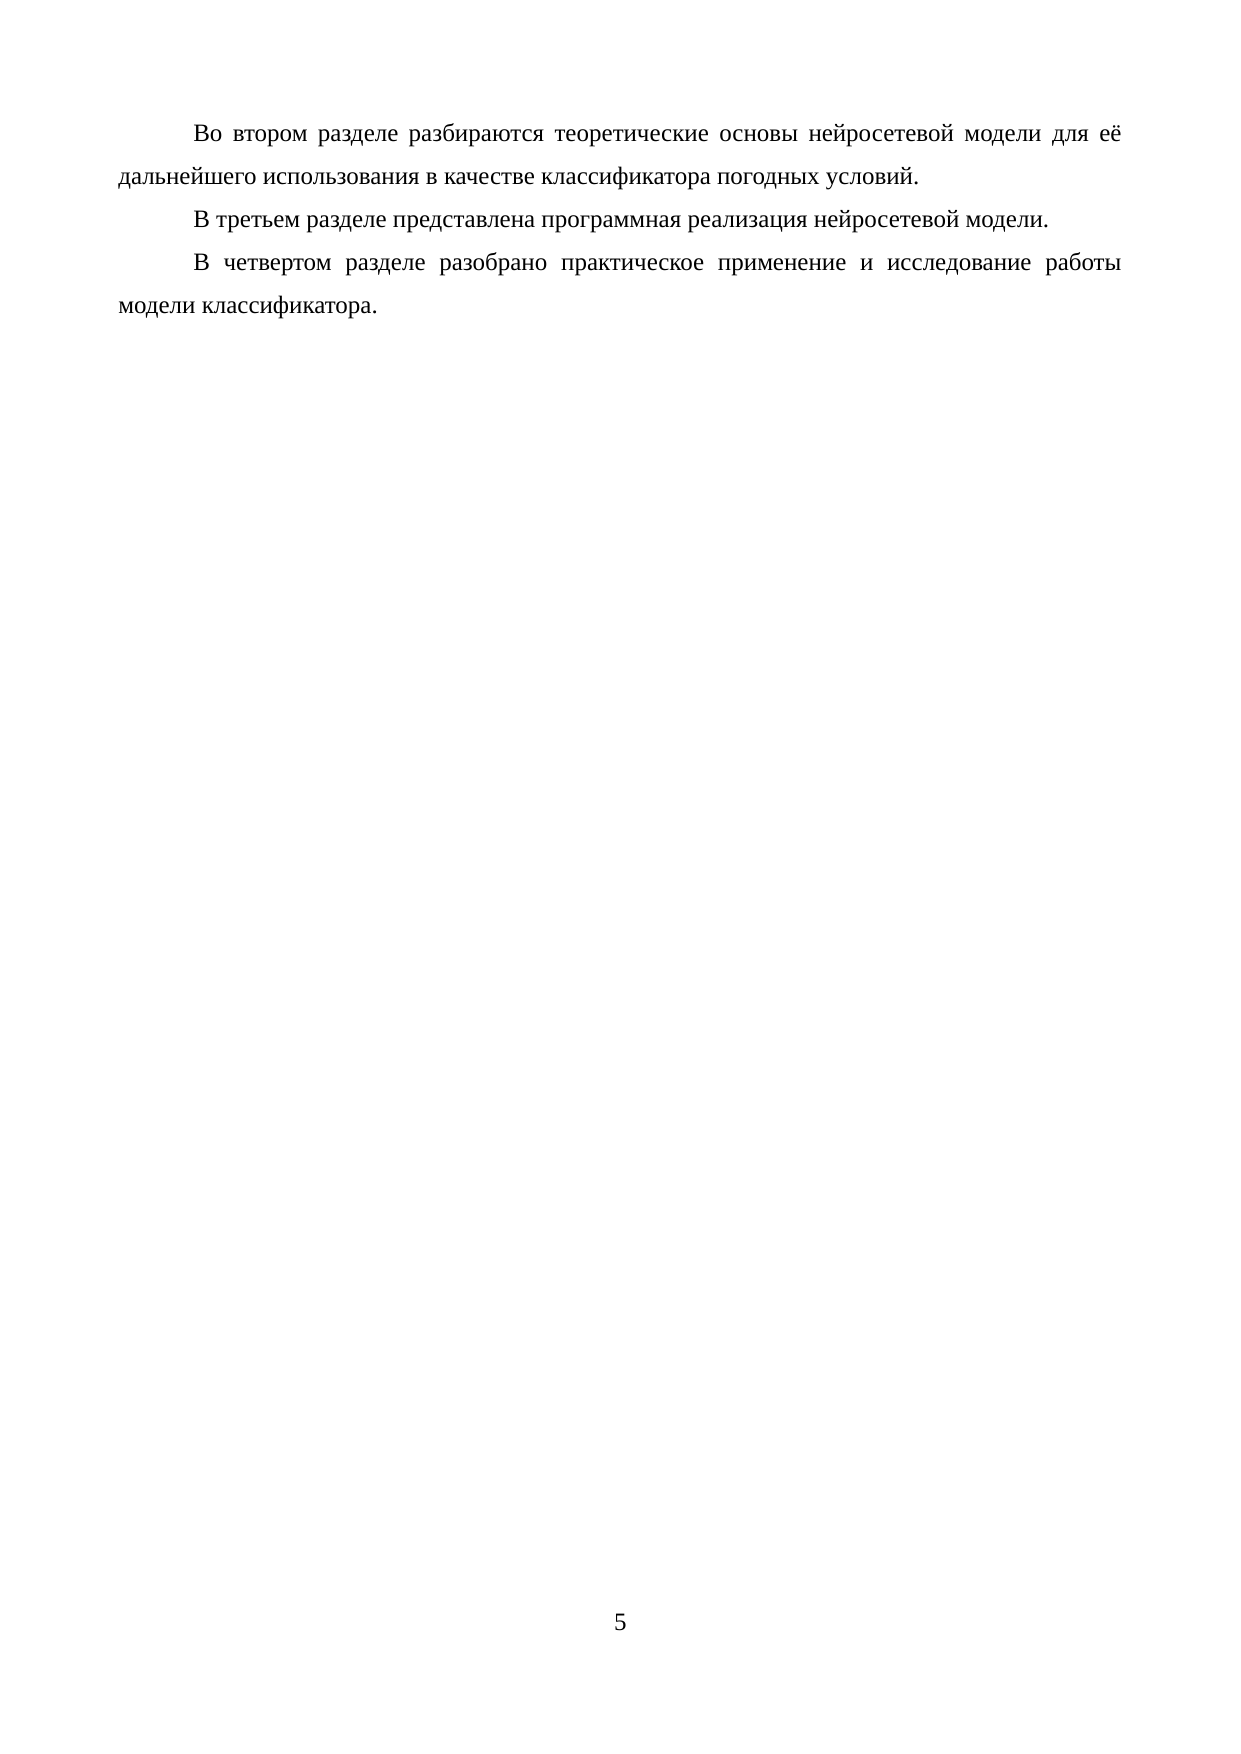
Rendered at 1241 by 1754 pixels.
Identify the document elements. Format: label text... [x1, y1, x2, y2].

text В третьем разделе представлена программная реализация нейросетевой модели. [118, 204, 1122, 233]
text Во втором разделе разбираются теоретические основы нейросетевой модели для её дальнейшего использования в качестве классификатора погодных условий. [118, 118, 1122, 190]
text В четвертом разделе разобрано практическое применение и исследование работы модели классификатора. [118, 247, 1122, 319]
